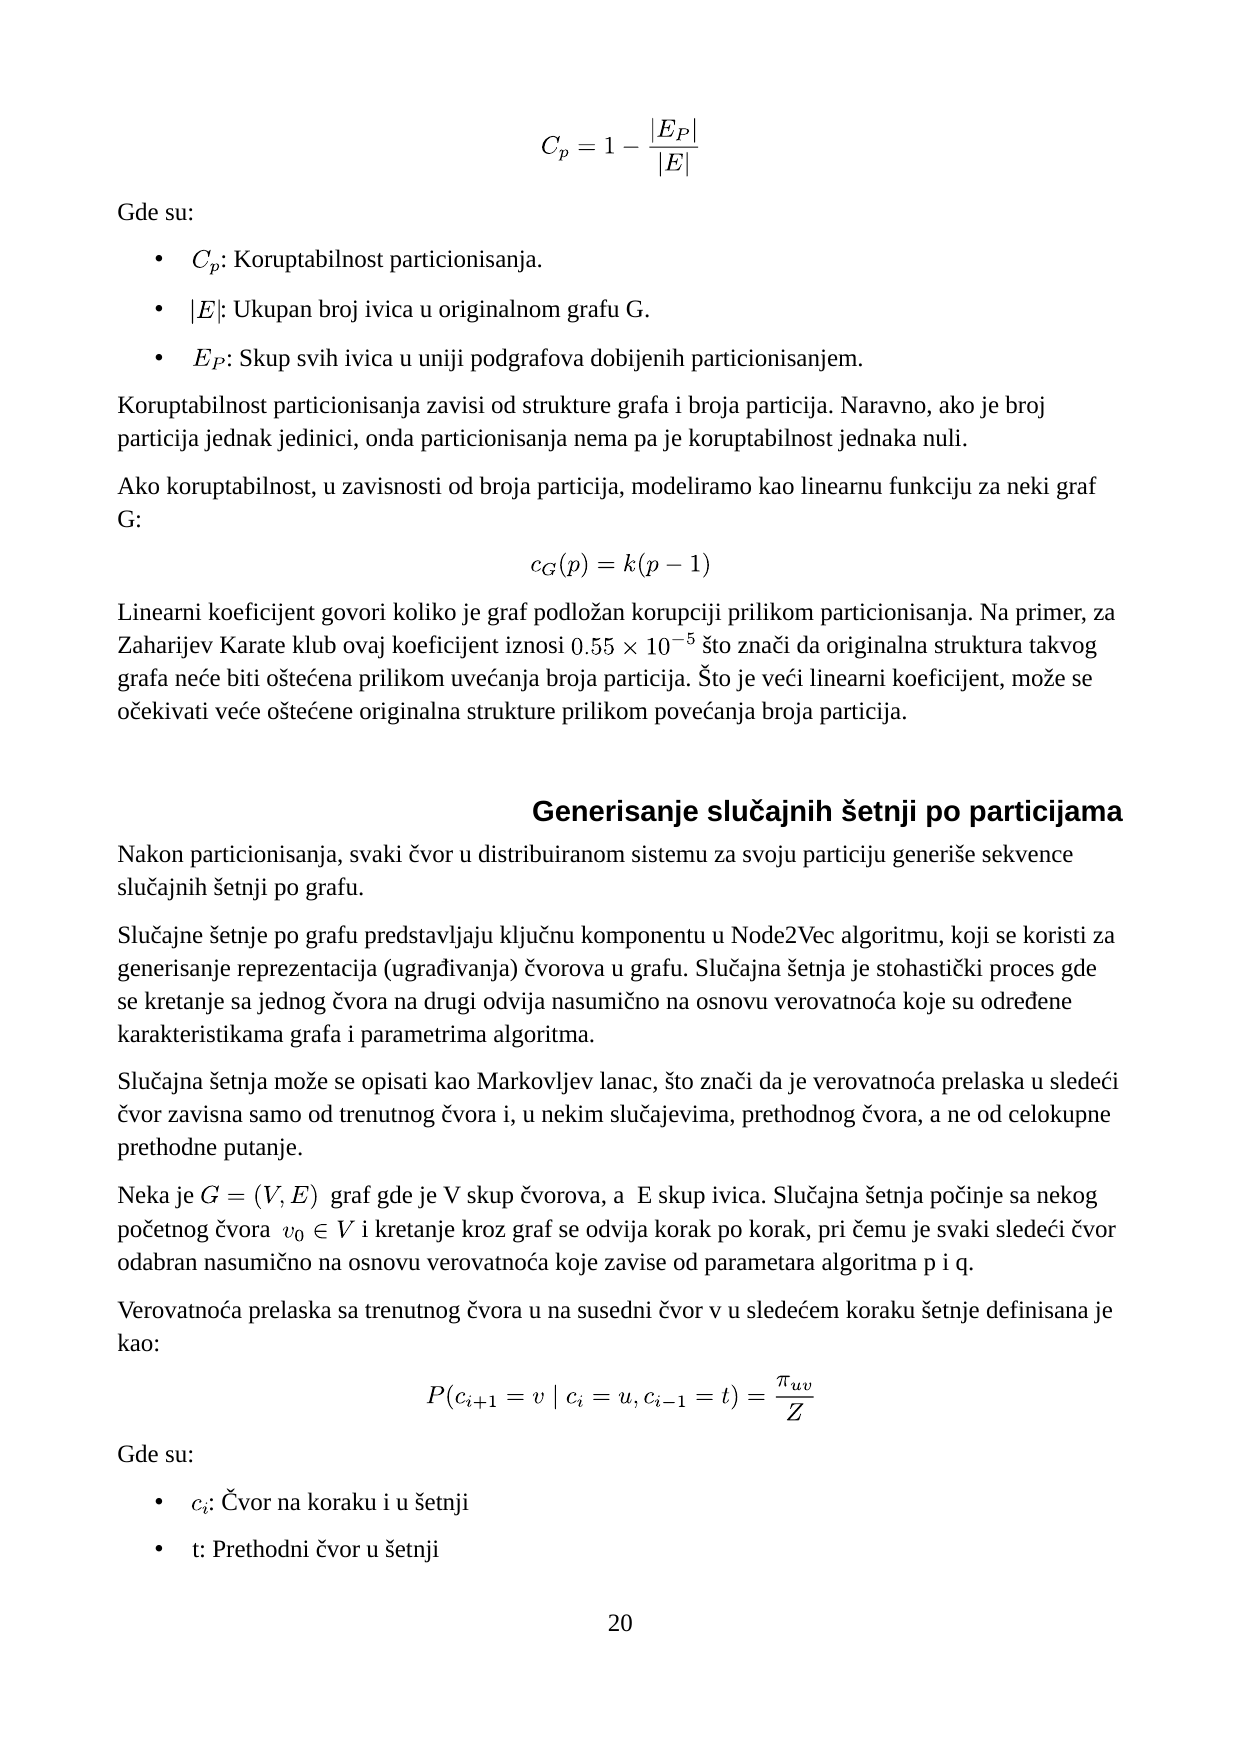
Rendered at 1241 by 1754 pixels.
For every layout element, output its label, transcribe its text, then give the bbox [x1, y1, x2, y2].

list t: Prethodni čvor u šetnji [154, 1534, 1123, 1563]
list : Koruptabilnost particionisanja. [154, 244, 1123, 276]
text Ako koruptabilnost, u zavisnosti od broja particija, modeliramo kao linearnu funkciju za neki graf G: [117, 471, 1123, 533]
list : Ukupan broj ivica u originalnom grafu G. [154, 294, 1123, 324]
list : Čvor na koraku i u šetnji [154, 1487, 1123, 1516]
text Koruptabilnost particionisanja zavisi od strukture grafa i broja particija. Naravno, ako je broj particija jednak jedinici, onda particionisanja nema pa je koruptabilnost jednaka nuli. [117, 391, 1123, 452]
text Neka je graf gde je V skup čvorova, a E skup ivica. Slučajna šetnja počinje sa nekog početnog čvora i kretanje kroz graf se odvija korak po korak, pri čemu je svaki sledeći čvor odabran nasumično na osnovu verovatnoća koje zavise od parametara algoritma p i q. [117, 1180, 1123, 1276]
text Slučajna šetnja može se opisati kao Markovljev lanac, što znači da je verovatnoća prelaska u sledeći čvor zavisna samo od trenutnog čvora i, u nekim slučajevima, prethodnog čvora, a ne od celokupne prethodne putanje. [117, 1066, 1123, 1161]
text Gde su: [117, 197, 1123, 225]
text Verovatnoća prelaska sa trenutnog čvora u na susedni čvor v u sledećem koraku šetnje definisana je kao: [117, 1295, 1123, 1357]
text Nakon particionisanja, svaki čvor u distribuiranom sistemu za svoju particiju generiše sekvence slučajnih šetnji po grafu. [117, 839, 1123, 901]
text Gde su: [117, 1439, 1123, 1468]
text Slučajne šetnje po grafu predstavljaju ključnu komponentu u Node2Vec algoritmu, koji se koristi za generisanje reprezentacija (ugrađivanja) čvorova u grafu. Slučajna šetnja je stohastički proces gde se kretanje sa jednog čvora na drugi odvija nasumično na osnovu verovatnoća koje su određene karakteristikama grafa i parametrima algoritma. [117, 920, 1123, 1047]
text Linearni koeficijent govori koliko je graf podložan korupciji prilikom particionisanja. Na primer, za Zaharijev Karate klub ovaj koeficijent iznosi što znači da originalna struktura takvog grafa neće biti oštećena prilikom uvećanja broja particija. Što je veći linearni koeficijent, može se očekivati veće oštećene originalna strukture prilikom povećanja broja particija. [117, 597, 1123, 725]
list : Skup svih ivica u uniji podgrafova dobijenih particionisanjem. [154, 343, 1123, 372]
subtitle Generisanje slučajnih šetnji po particijama [117, 793, 1123, 827]
